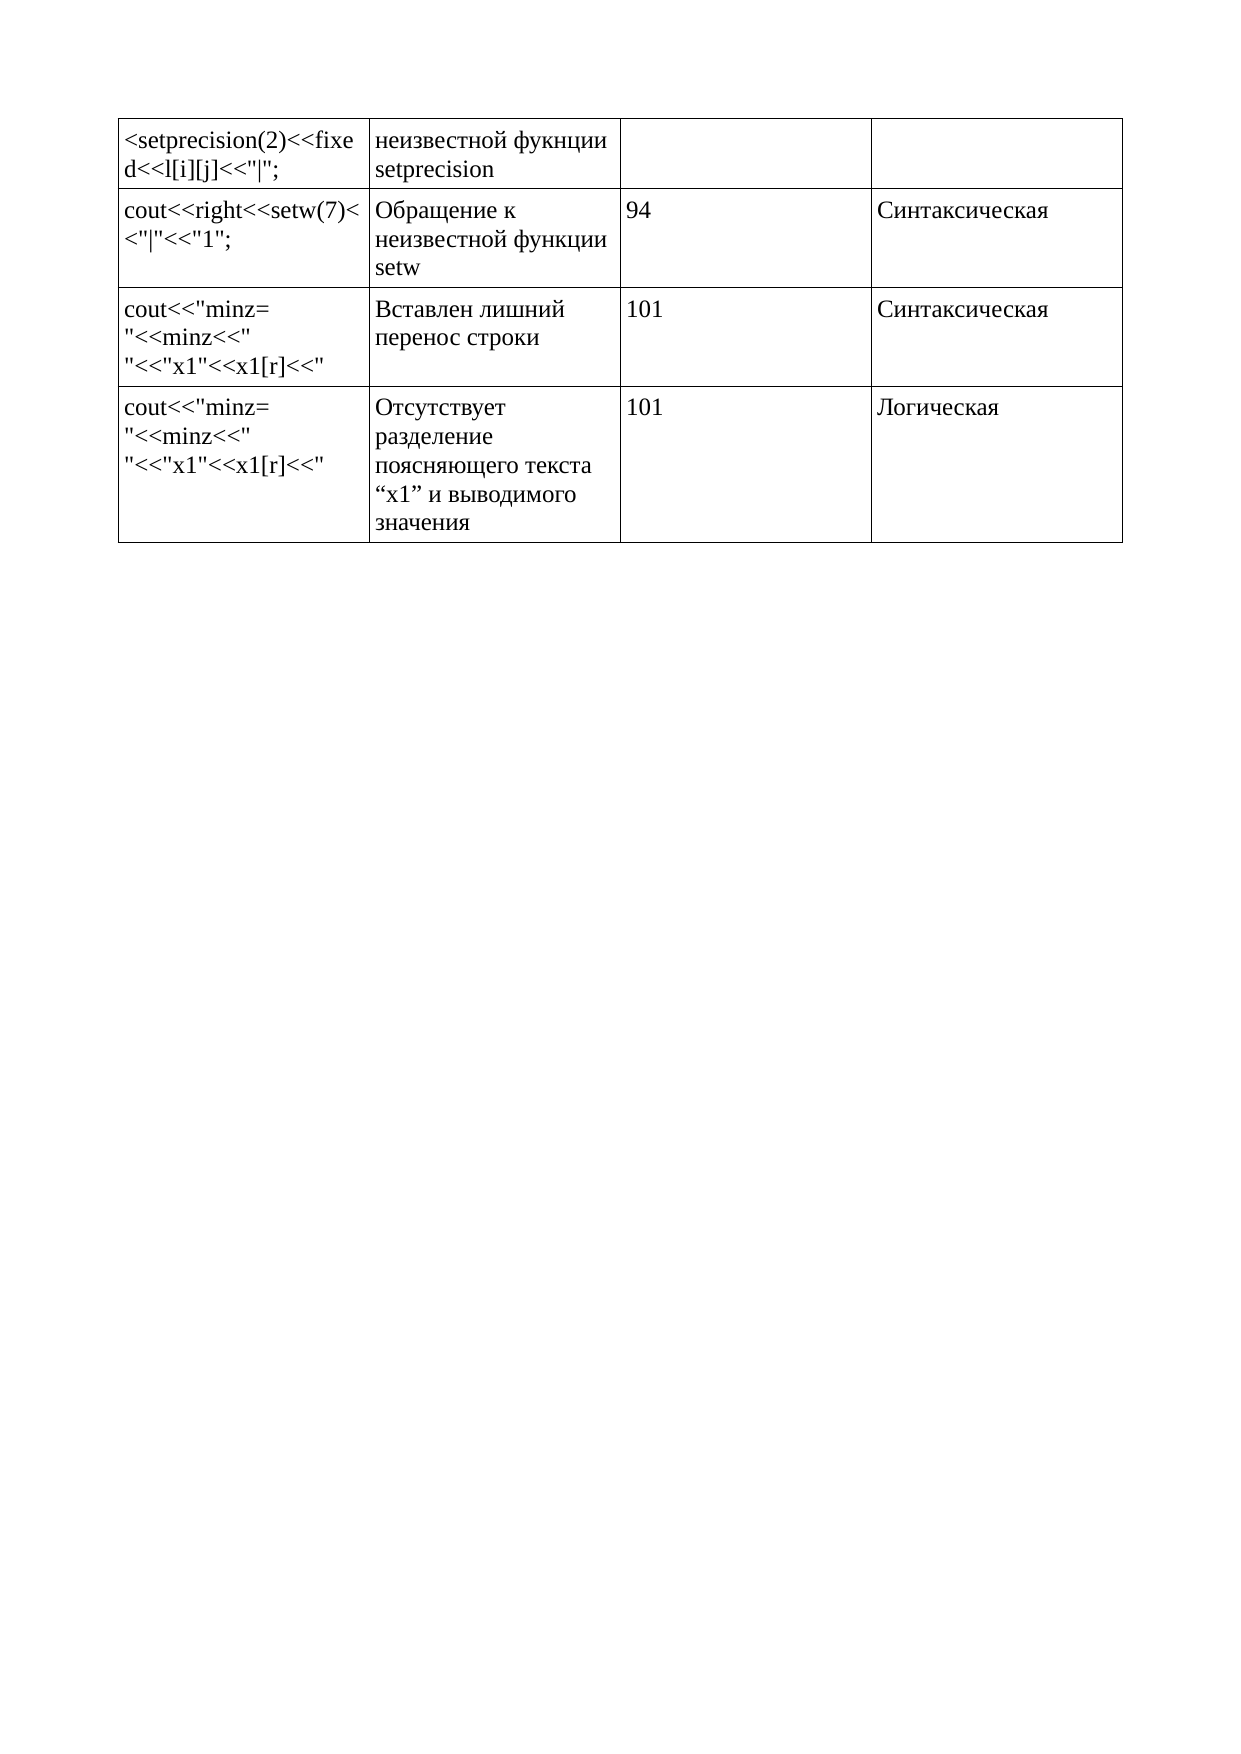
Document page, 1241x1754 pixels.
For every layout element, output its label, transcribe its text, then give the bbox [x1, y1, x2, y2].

table_cell Синтаксическая [872, 189, 1122, 287]
table_cell 101 [621, 387, 871, 542]
table_cell 101 [621, 288, 871, 386]
table_cell Логическая [872, 387, 1122, 542]
table_cell Отсутствует разделение поясняющего текста “x1” и выводимого значения [370, 387, 620, 542]
table_cell неизвестной фукнции setprecision [370, 119, 620, 188]
table_cell 94 [621, 189, 871, 287]
table_cell Синтаксическая [872, 288, 1122, 386]
table_cell <setprecision(2)<<fixed<<l[i][j]<<"|"; [119, 119, 369, 188]
table_cell cout<<"minz= "<<minz<<" "<<"x1"<<x1[r]<<" [119, 288, 369, 386]
table_cell Обращение к неизвестной функции setw [370, 189, 620, 287]
table_cell Вставлен лишний перенос строки [370, 288, 620, 386]
table_cell cout<<"minz= "<<minz<<" "<<"x1"<<x1[r]<<" [119, 387, 369, 542]
table_cell [872, 119, 1122, 188]
table_cell [621, 119, 871, 188]
table_cell cout<<right<<setw(7)<<"|"<<"1"; [119, 189, 369, 287]
